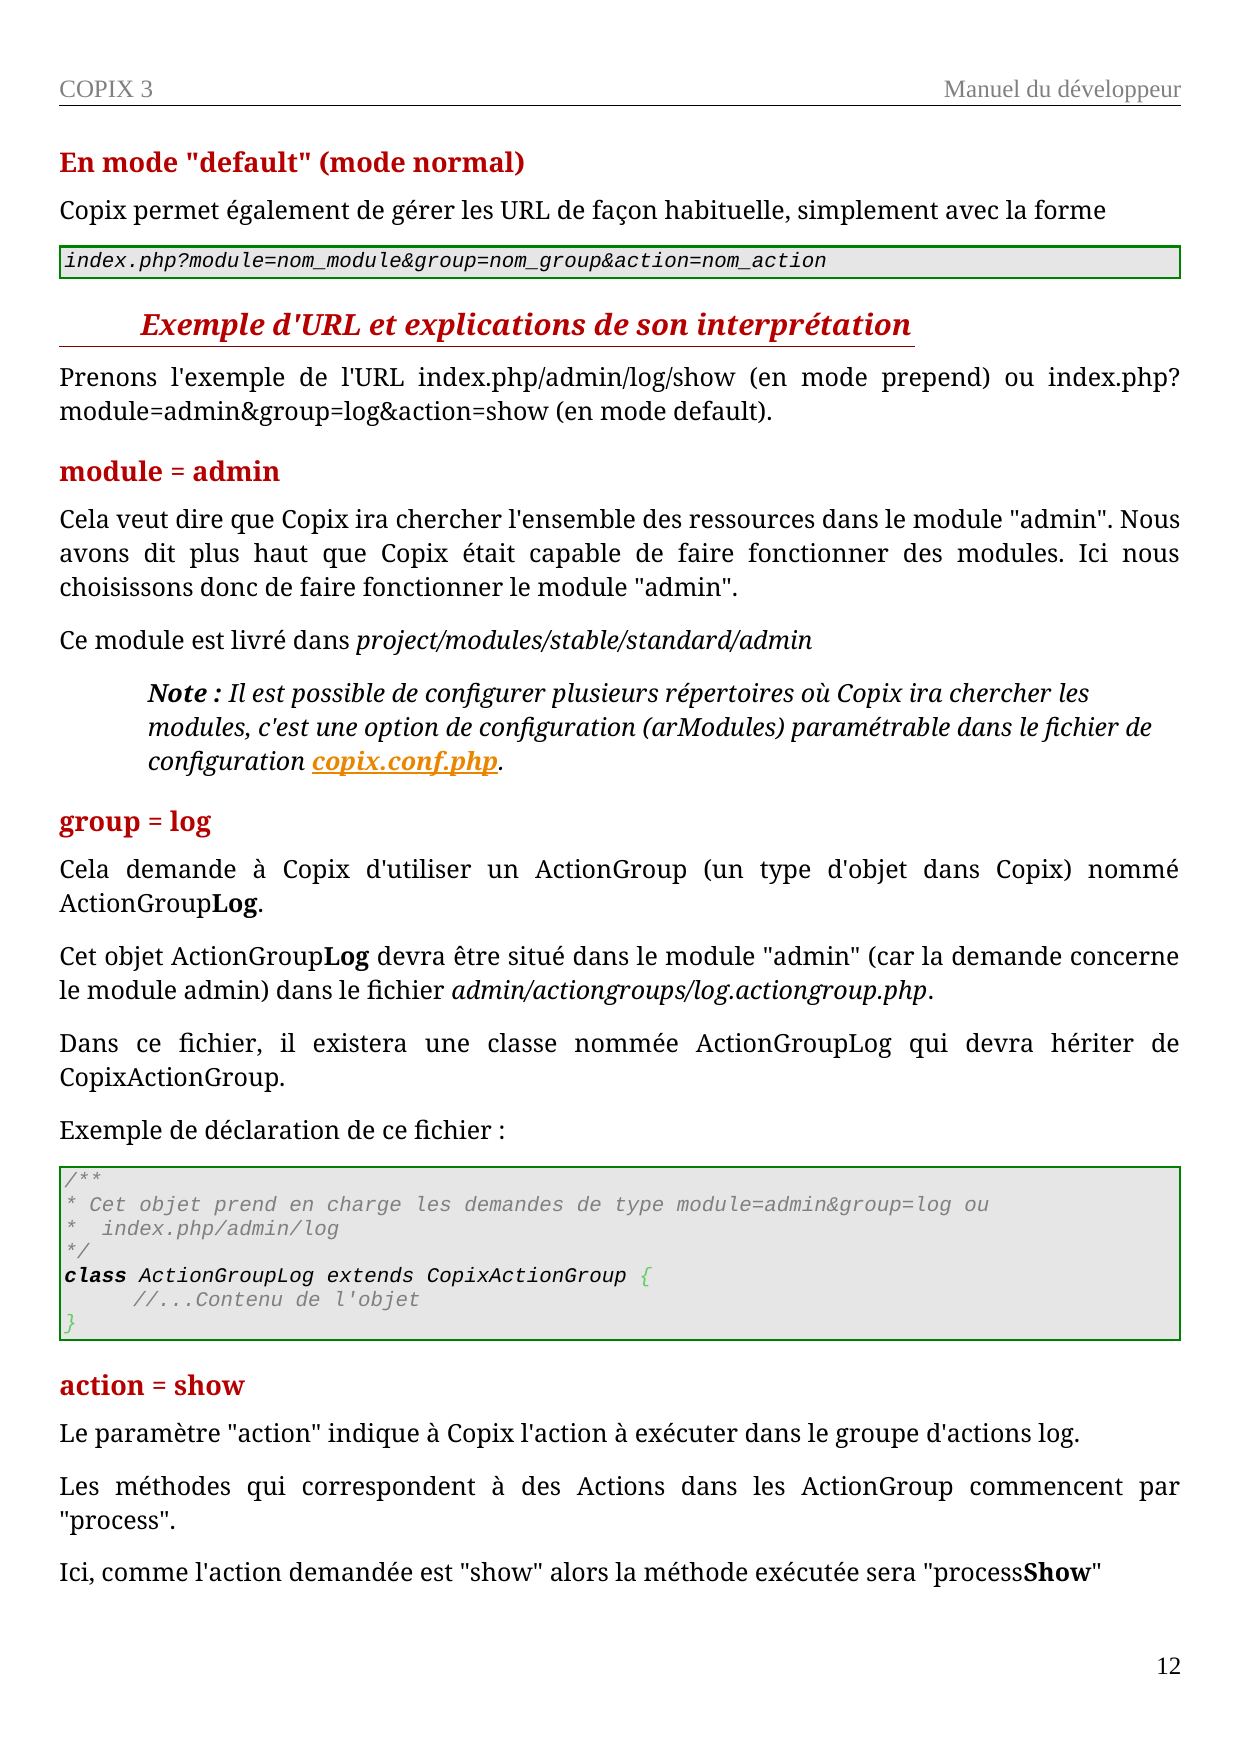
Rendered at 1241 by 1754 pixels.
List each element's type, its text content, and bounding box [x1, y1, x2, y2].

subtitle group = log [59, 803, 1181, 839]
text Cela veut dire que Copix ira chercher l'ensemble des ressources dans le module "admin". Nous avons dit plus haut que Copix était capable de faire fonctionner des modules. Ici nous choisissons donc de faire fonctionner le module "admin". [59, 502, 1181, 604]
subtitle action = show [59, 1366, 1181, 1403]
text Prenons l'exemple de l'URL index.php/admin/log/show (en mode prepend) ou index.php?module=admin&group=log&action=show (en mode default). [59, 359, 1181, 427]
text Dans ce fichier, il existera une classe nommée ActionGroupLog qui devra hériter de CopixActionGroup. [59, 1026, 1181, 1094]
text /** [61, 1168, 1179, 1189]
text //...Contenu de l'objet [61, 1284, 1179, 1307]
text Ce module est livré dans project/modules/stable/standard/admin [59, 623, 1181, 657]
text class ActionGroupLog extends CopixActionGroup { [61, 1260, 1179, 1284]
text Cet objet ActionGroupLog devra être situé dans le module "admin" (car la demande concerne le module admin) dans le fichier admin/actiongroups/log.actiongroup.php. [59, 939, 1181, 1007]
text * Cet objet prend en charge les demandes de type module=admin&group=log ou [61, 1189, 1179, 1213]
text Copix permet également de gérer les URL de façon habituelle, simplement avec la forme [59, 192, 1181, 227]
text */ [61, 1236, 1179, 1260]
text Ici, comme l'action demandée est "show" alors la méthode exécutée sera "processShow" [59, 1555, 1181, 1589]
text * index.php/admin/log [61, 1213, 1179, 1236]
text index.php?module=nom_module&group=nom_group&action=nom_action [61, 248, 1179, 277]
subtitle module = admin [59, 452, 1181, 489]
text Note : Il est possible de configurer plusieurs répertoires où Copix ira chercher les modules, c'est une option de configuration (arModules) paramétrable dans le fichier de configuration copix.conf.php. [148, 676, 1181, 778]
text Le paramètre "action" indique à Copix l'action à exécuter dans le groupe d'actions log. [59, 1415, 1181, 1449]
subtitle En mode "default" (mode normal) [59, 143, 1181, 180]
text Cela demande à Copix d'utiliser un ActionGroup (un type d'objet dans Copix) nommé ActionGroupLog. [59, 852, 1181, 920]
text Exemple de déclaration de ce fichier : [59, 1113, 1181, 1147]
text Les méthodes qui correspondent à des Actions dans les ActionGroup commencent par "process". [59, 1468, 1181, 1536]
text } [61, 1307, 1179, 1339]
subtitle Exemple d'URL et explications de son interprétation [59, 304, 915, 346]
